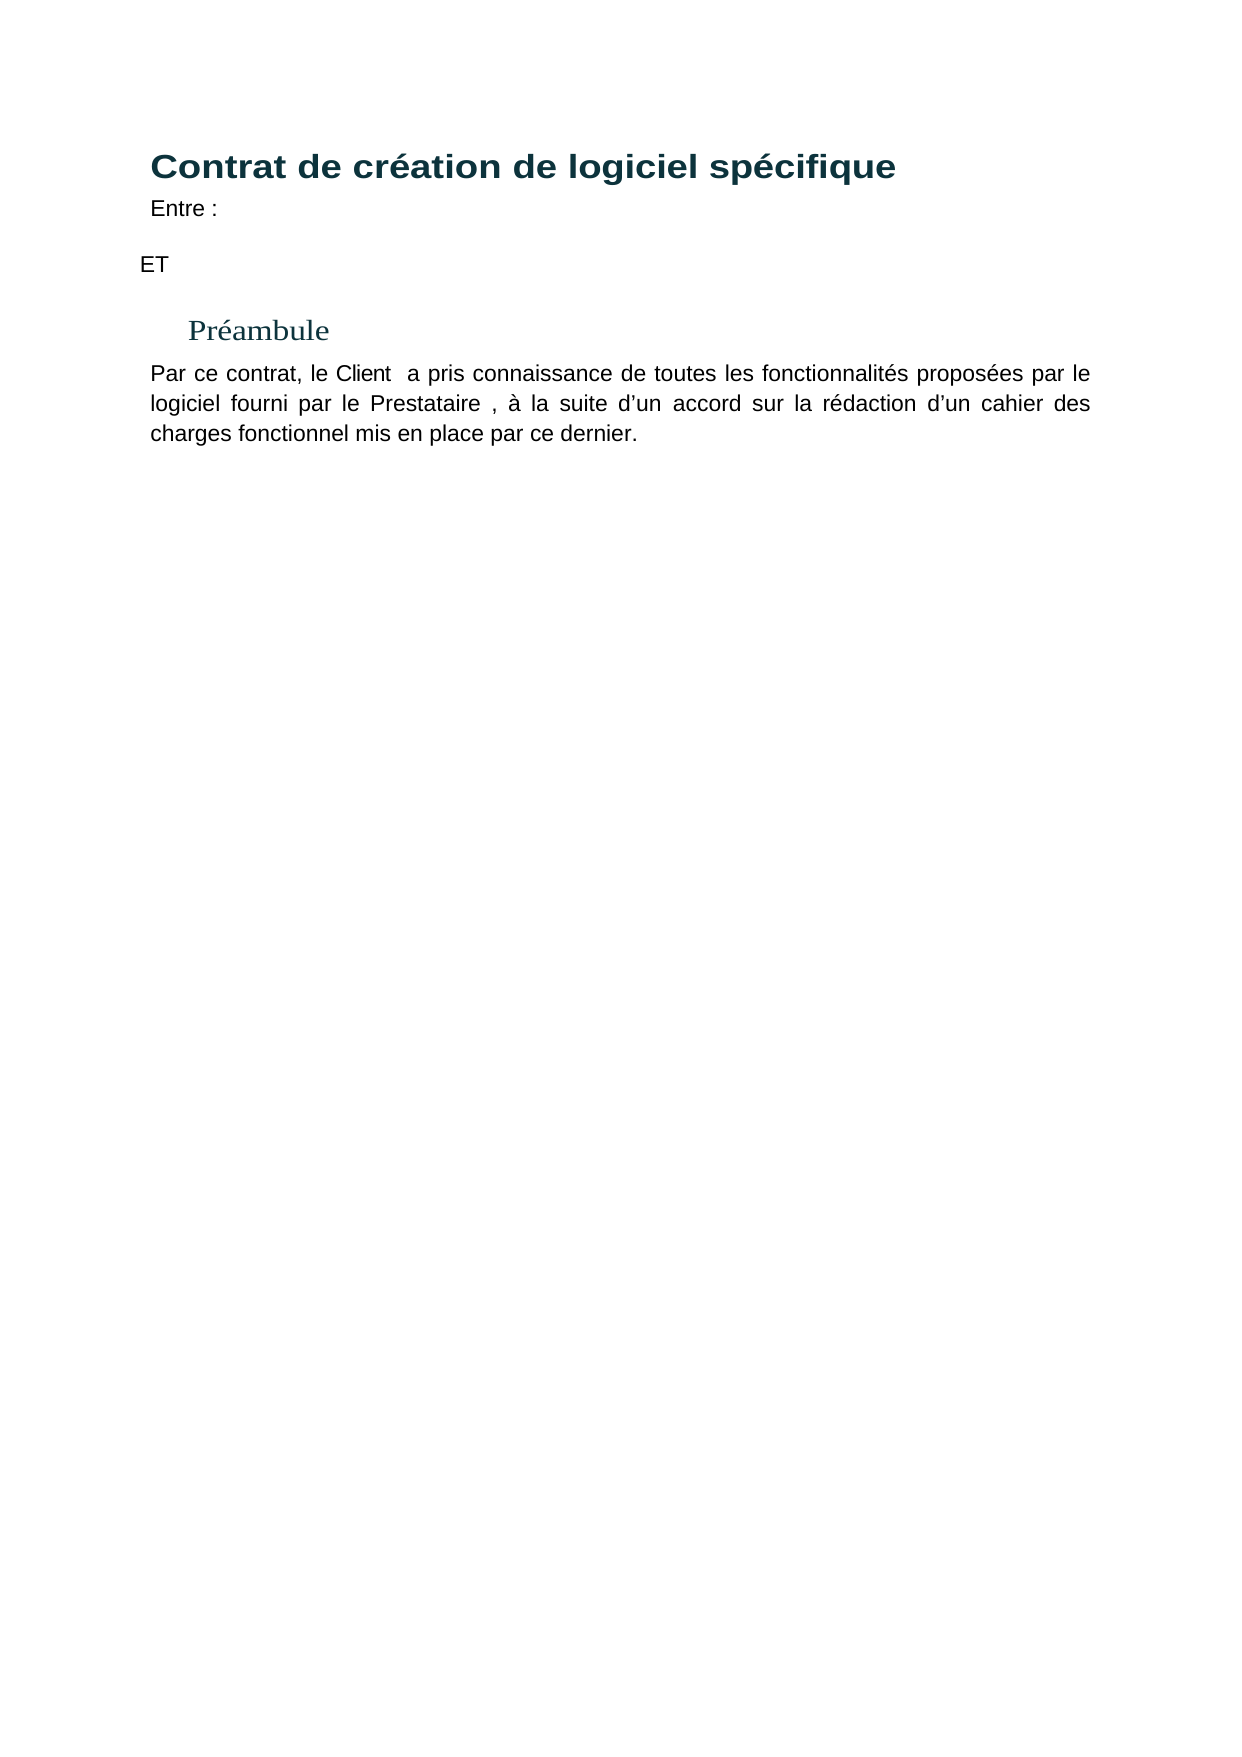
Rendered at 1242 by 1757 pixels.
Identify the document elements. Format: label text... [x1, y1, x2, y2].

text Par ce contrat, le Client a pris connaissance de toutes les fonctionnalités proposées par le logiciel fourni par le Prestataire , à la suite d’un accord sur la rédaction d’un cahier des charges fonctionnel mis en place par ce dernier. [150, 360, 1091, 447]
subtitle Contrat de création de logiciel spécifique [150, 147, 1102, 185]
text Entre : [150, 195, 1102, 221]
text ET [139, 251, 1102, 277]
text Préambule [188, 313, 1102, 347]
